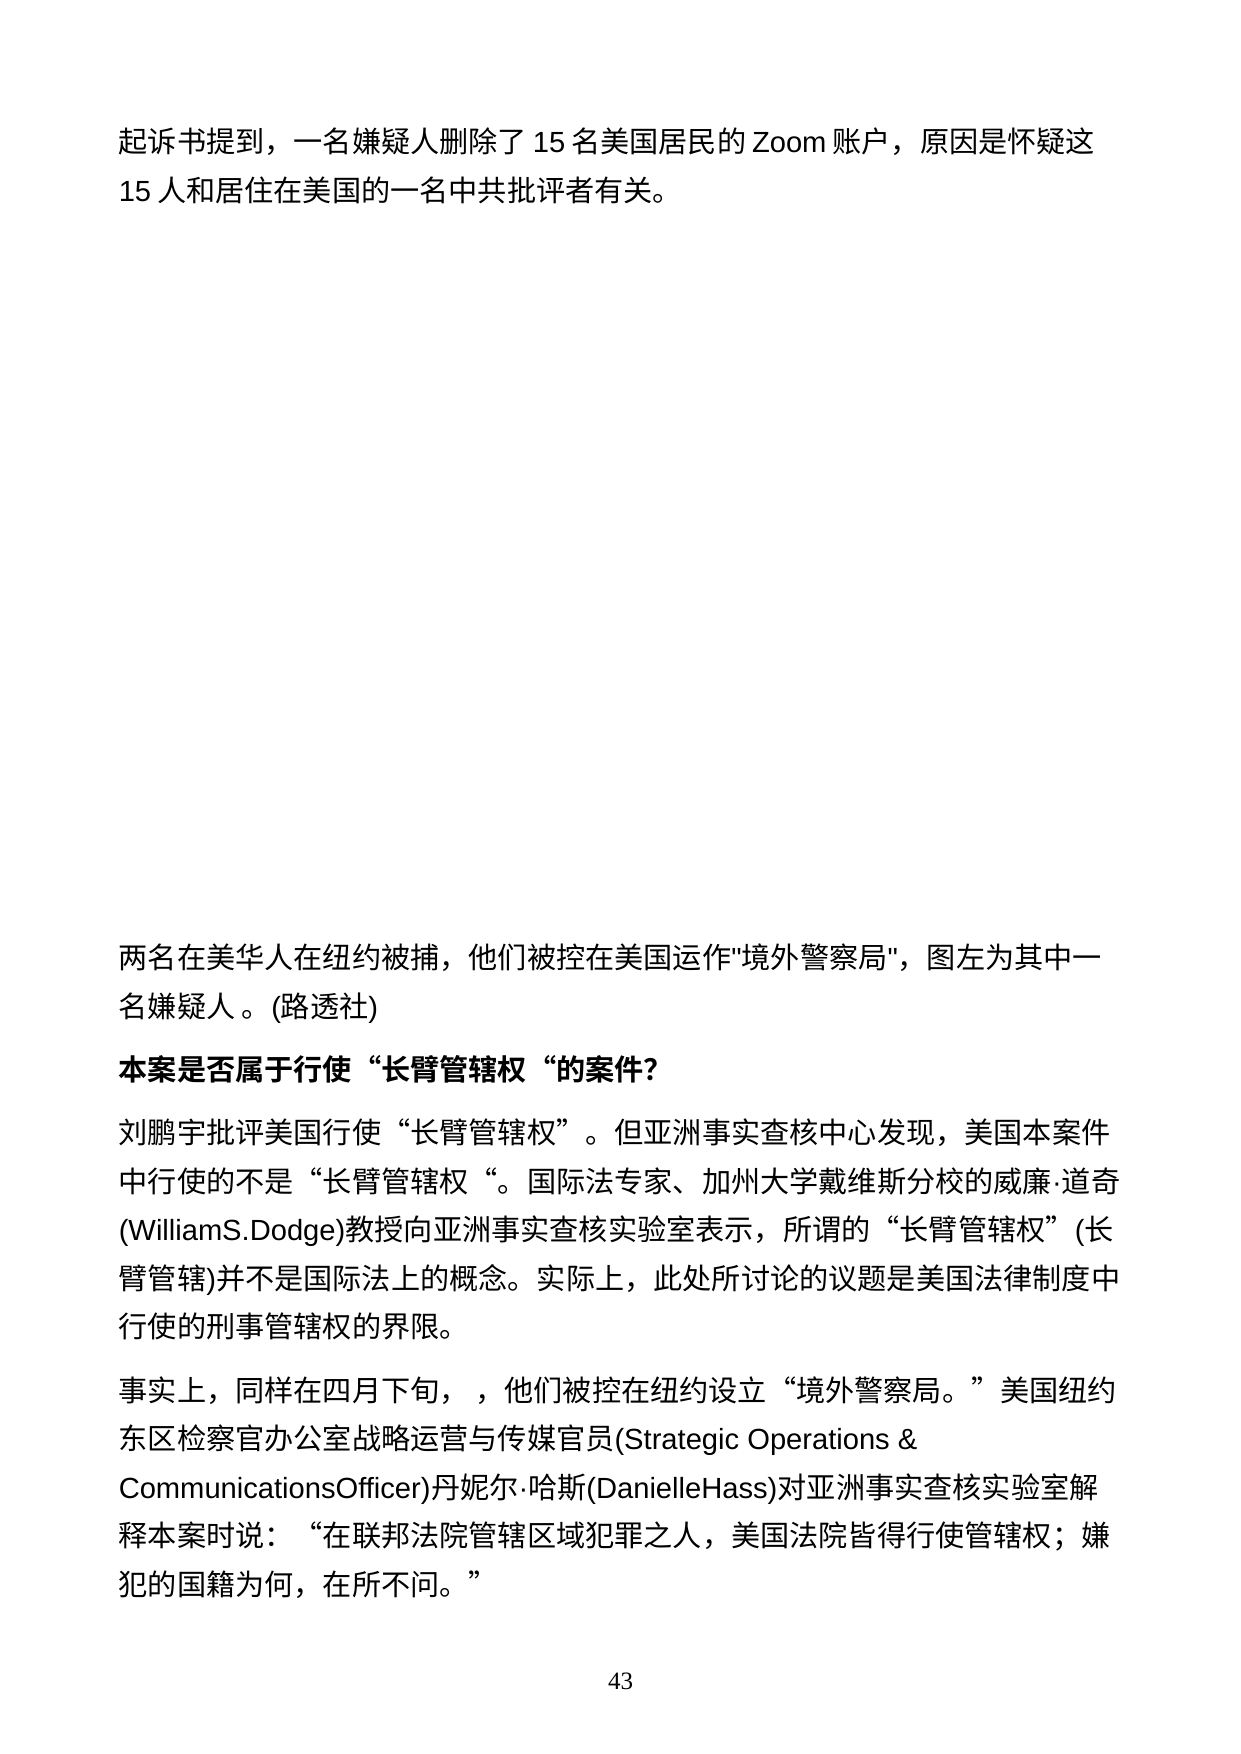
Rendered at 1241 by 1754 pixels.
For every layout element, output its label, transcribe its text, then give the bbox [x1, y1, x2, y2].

text 两名在美华人在纽约被捕，他们被控在美国运作"境外警察局"，图左为其中一名嫌疑人 。(路透社) [118, 230, 1122, 1026]
text 刘鹏宇批评美国行使“长臂管辖权”。但亚洲事实查核中心发现，美国本案件中行使的不是“长臂管辖权“。国际法专家、加州大学戴维斯分校的威廉·道奇(WilliamS.Dodge)教授向亚洲事实查核实验室表示，所谓的“长臂管辖权”(长臂管辖)并不是国际法上的概念。实际上，此处所讨论的议题是美国法律制度中行使的刑事管辖权的界限。 [118, 1110, 1122, 1346]
text 本案是否属于行使“长臂管辖权“的案件？ [118, 1047, 1122, 1089]
text 起诉书提到，一名嫌疑人删除了15名美国居民的Zoom账户，原因是怀疑这15人和居住在美国的一名中共批评者有关。 [118, 118, 1122, 209]
text 事实上，同样在四月下旬， ，他们被控在纽约设立“境外警察局。”美国纽约东区检察官办公室战略运营与传媒官员(Strategic Operations & CommunicationsOfficer)丹妮尔·哈斯(DanielleHass)对亚洲事实查核实验室解释本案时说：“在联邦法院管辖区域犯罪之人，美国法院皆得行使管辖权；嫌犯的国籍为何，在所不问。” [118, 1367, 1122, 1603]
